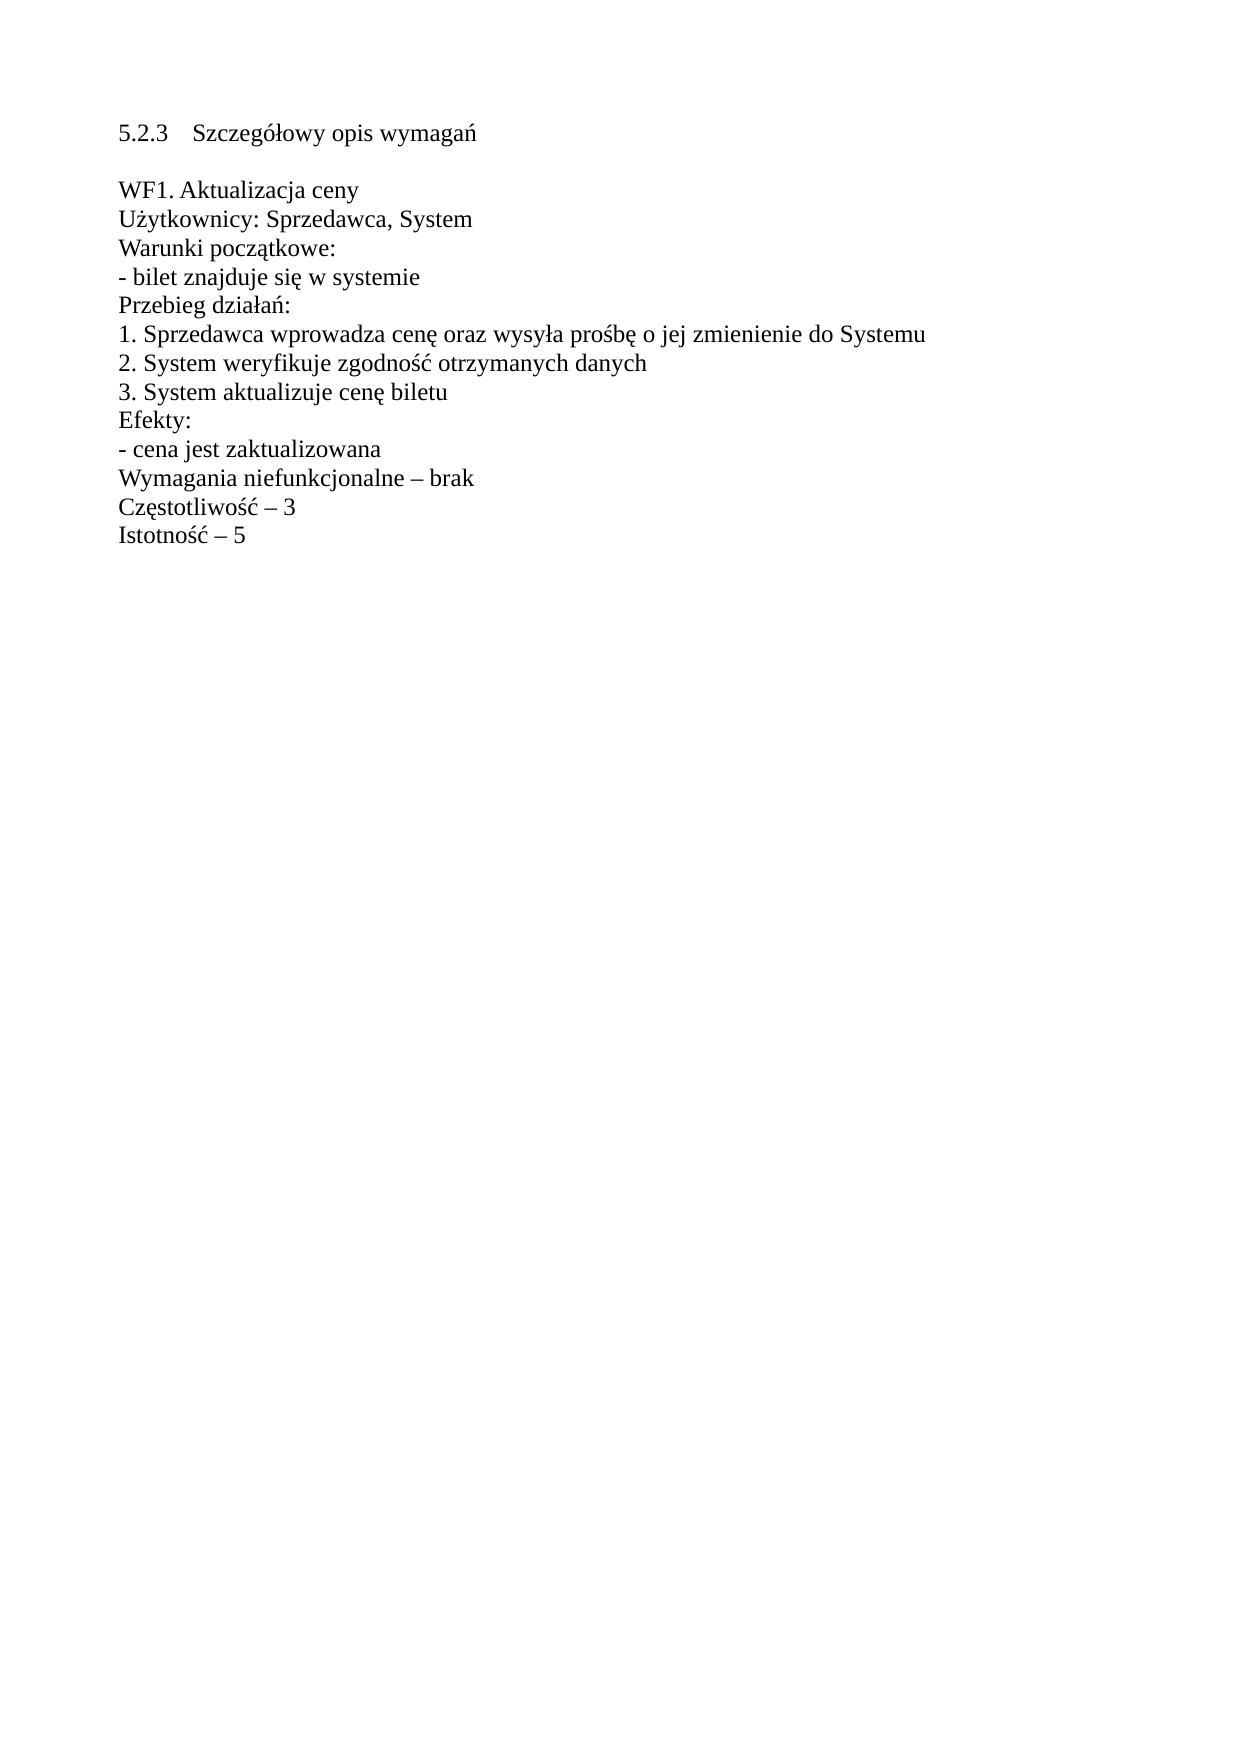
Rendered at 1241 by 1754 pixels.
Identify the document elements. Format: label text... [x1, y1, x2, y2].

text - bilet znajduje się w systemie [118, 262, 1122, 291]
text 5.2.3 Szczegółowy opis wymagań [118, 118, 1122, 147]
text 2. System weryfikuje zgodność otrzymanych danych [118, 348, 1122, 377]
text Częstotliwość – 3 [118, 492, 1122, 521]
text Wymagania niefunkcjonalne – brak [118, 463, 1122, 492]
text Istotność – 5 [118, 521, 1122, 549]
text Użytkownicy: Sprzedawca, System [118, 204, 1122, 233]
text 1. Sprzedawca wprowadza cenę oraz wysyła prośbę o jej zmienienie do Systemu [118, 319, 1122, 348]
text - cena jest zaktualizowana [118, 434, 1122, 463]
text 3. System aktualizuje cenę biletu [118, 377, 1122, 406]
text WF1. Aktualizacja ceny [118, 176, 1122, 204]
text Efekty: [118, 406, 1122, 434]
text Warunki początkowe: [118, 233, 1122, 262]
text Przebieg działań: [118, 291, 1122, 319]
